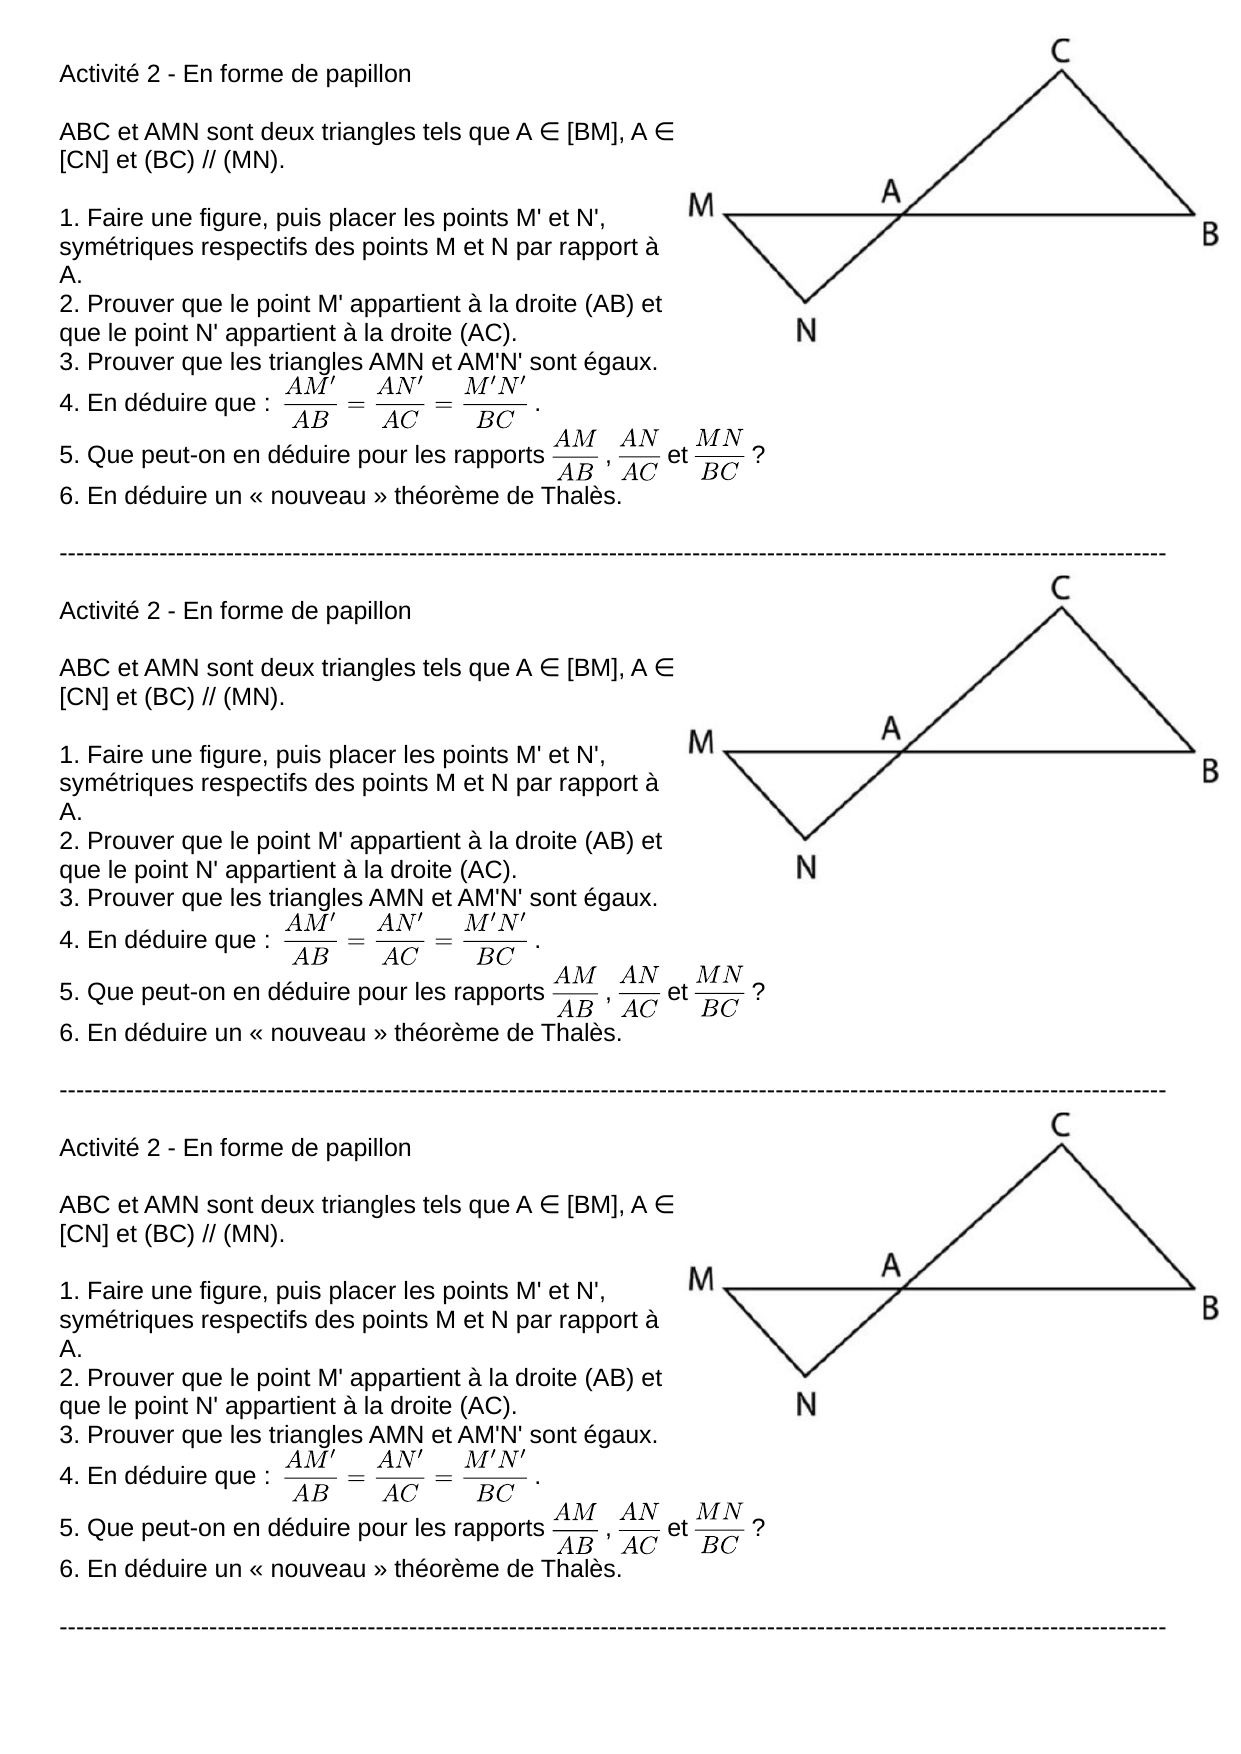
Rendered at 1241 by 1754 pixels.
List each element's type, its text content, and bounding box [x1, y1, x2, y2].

text Activité 2 - En forme de papillon ABC et AMN sont deux triangles tels que A ∈ [BM], A ∈ [CN] et (BC) // (MN). 1. Faire une figure, puis placer les points M' et N', symétriques respectifs des points M et N par rapport à A. 2. Prouver que le point M' appartient à la droite (AB) et que le point N' appartient à la droite (AC). 3. Prouver que les triangles AMN et AM'N' sont égaux. 4. En déduire que : . 5. Que peut-on en déduire pour les rapports , et ? 6. En déduire un « nouveau » théorème de Thalès. [59, 59, 1181, 509]
text ------------------------------------------------------------------------------------------------------------------------------------- [59, 1075, 1181, 1104]
picture [679, 1104, 1221, 1437]
picture [679, 567, 1221, 900]
text ------------------------------------------------------------------------------------------------------------------------------------- [59, 538, 1181, 567]
picture [679, 31, 1221, 363]
text ------------------------------------------------------------------------------------------------------------------------------------- [59, 1612, 1181, 1641]
text Activité 2 - En forme de papillon ABC et AMN sont deux triangles tels que A ∈ [BM], A ∈ [CN] et (BC) // (MN). 1. Faire une figure, puis placer les points M' et N', symétriques respectifs des points M et N par rapport à A. 2. Prouver que le point M' appartient à la droite (AB) et que le point N' appartient à la droite (AC). 3. Prouver que les triangles AMN et AM'N' sont égaux. 4. En déduire que : . 5. Que peut-on en déduire pour les rapports , et ? 6. En déduire un « nouveau » théorème de Thalès. [59, 596, 1181, 1046]
text Activité 2 - En forme de papillon ABC et AMN sont deux triangles tels que A ∈ [BM], A ∈ [CN] et (BC) // (MN). 1. Faire une figure, puis placer les points M' et N', symétriques respectifs des points M et N par rapport à A. 2. Prouver que le point M' appartient à la droite (AB) et que le point N' appartient à la droite (AC). 3. Prouver que les triangles AMN et AM'N' sont égaux. 4. En déduire que : . 5. Que peut-on en déduire pour les rapports , et ? 6. En déduire un « nouveau » théorème de Thalès. [59, 1133, 1181, 1583]
